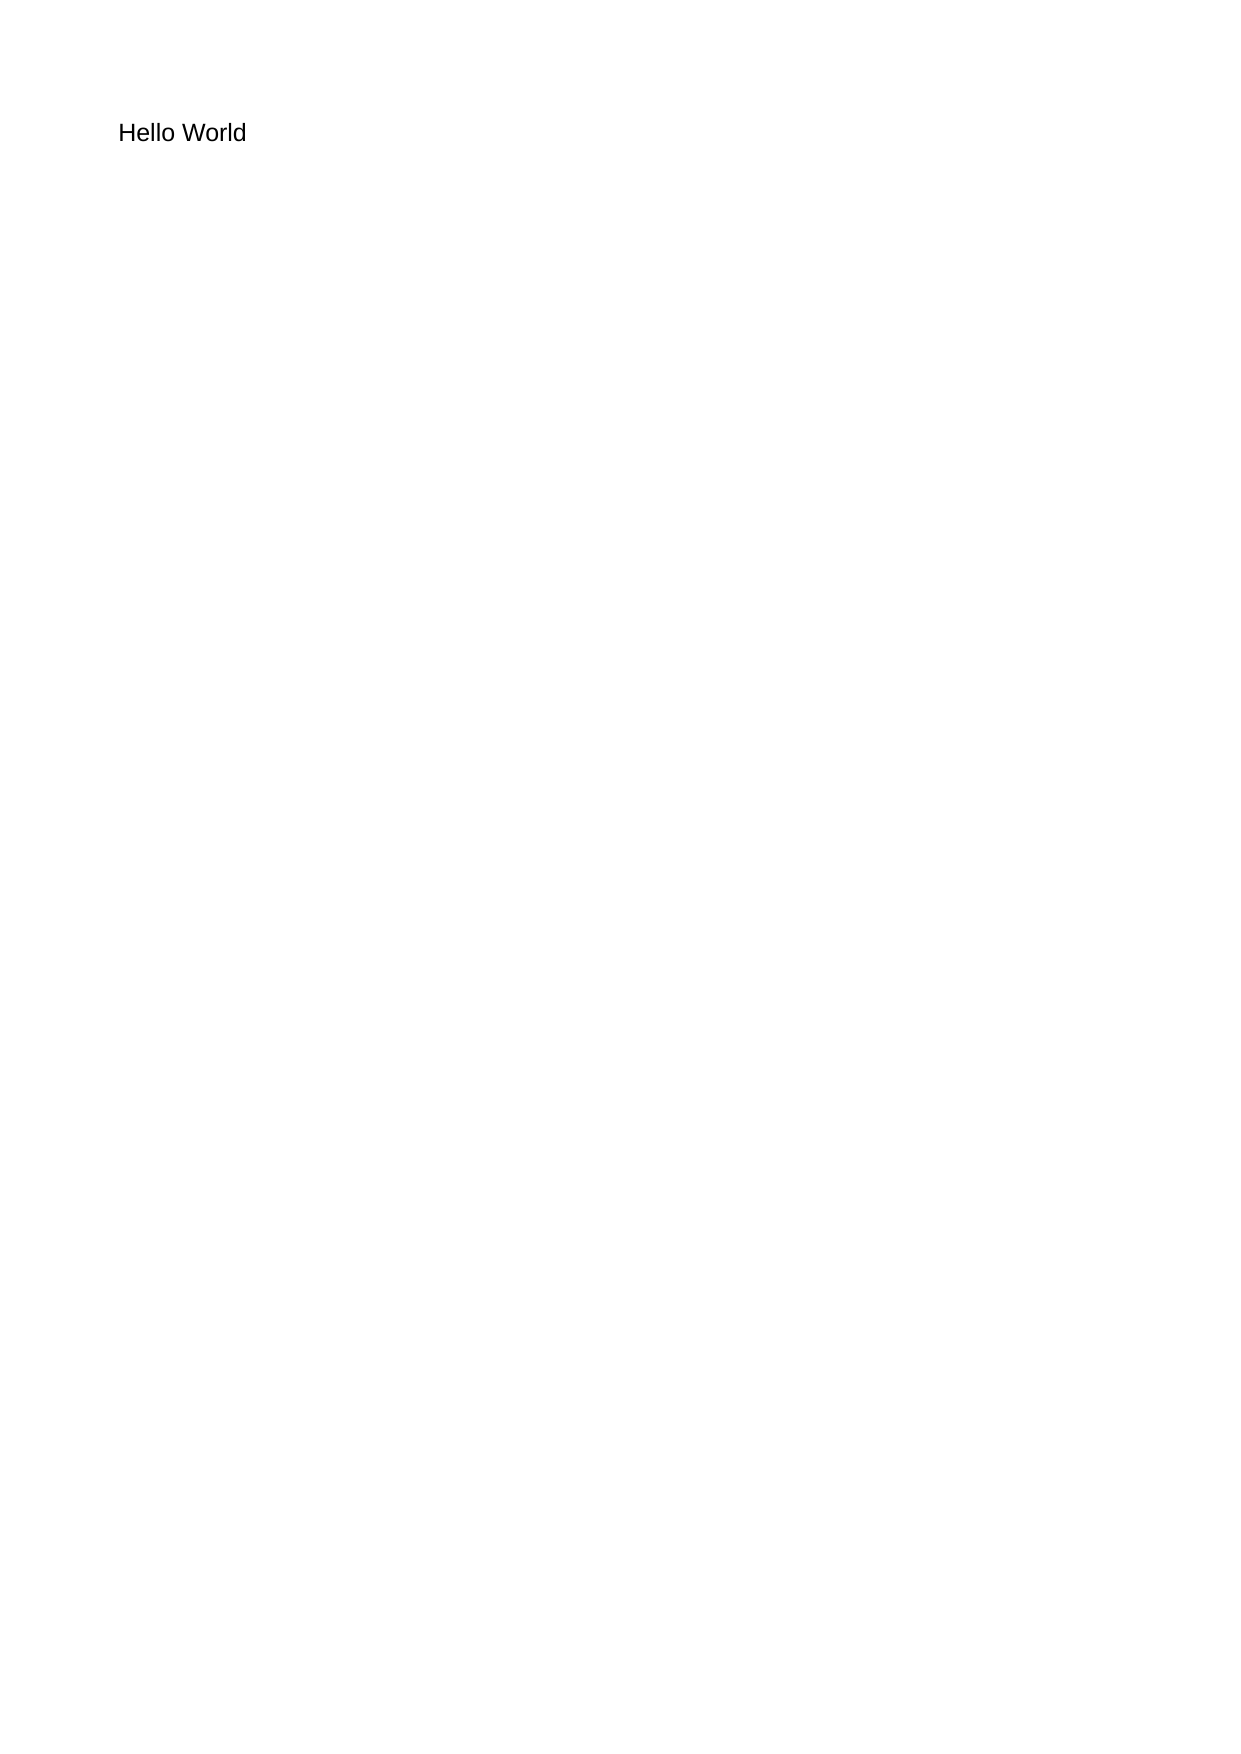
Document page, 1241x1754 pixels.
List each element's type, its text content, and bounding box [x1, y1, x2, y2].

text Hello World [118, 118, 1122, 147]
